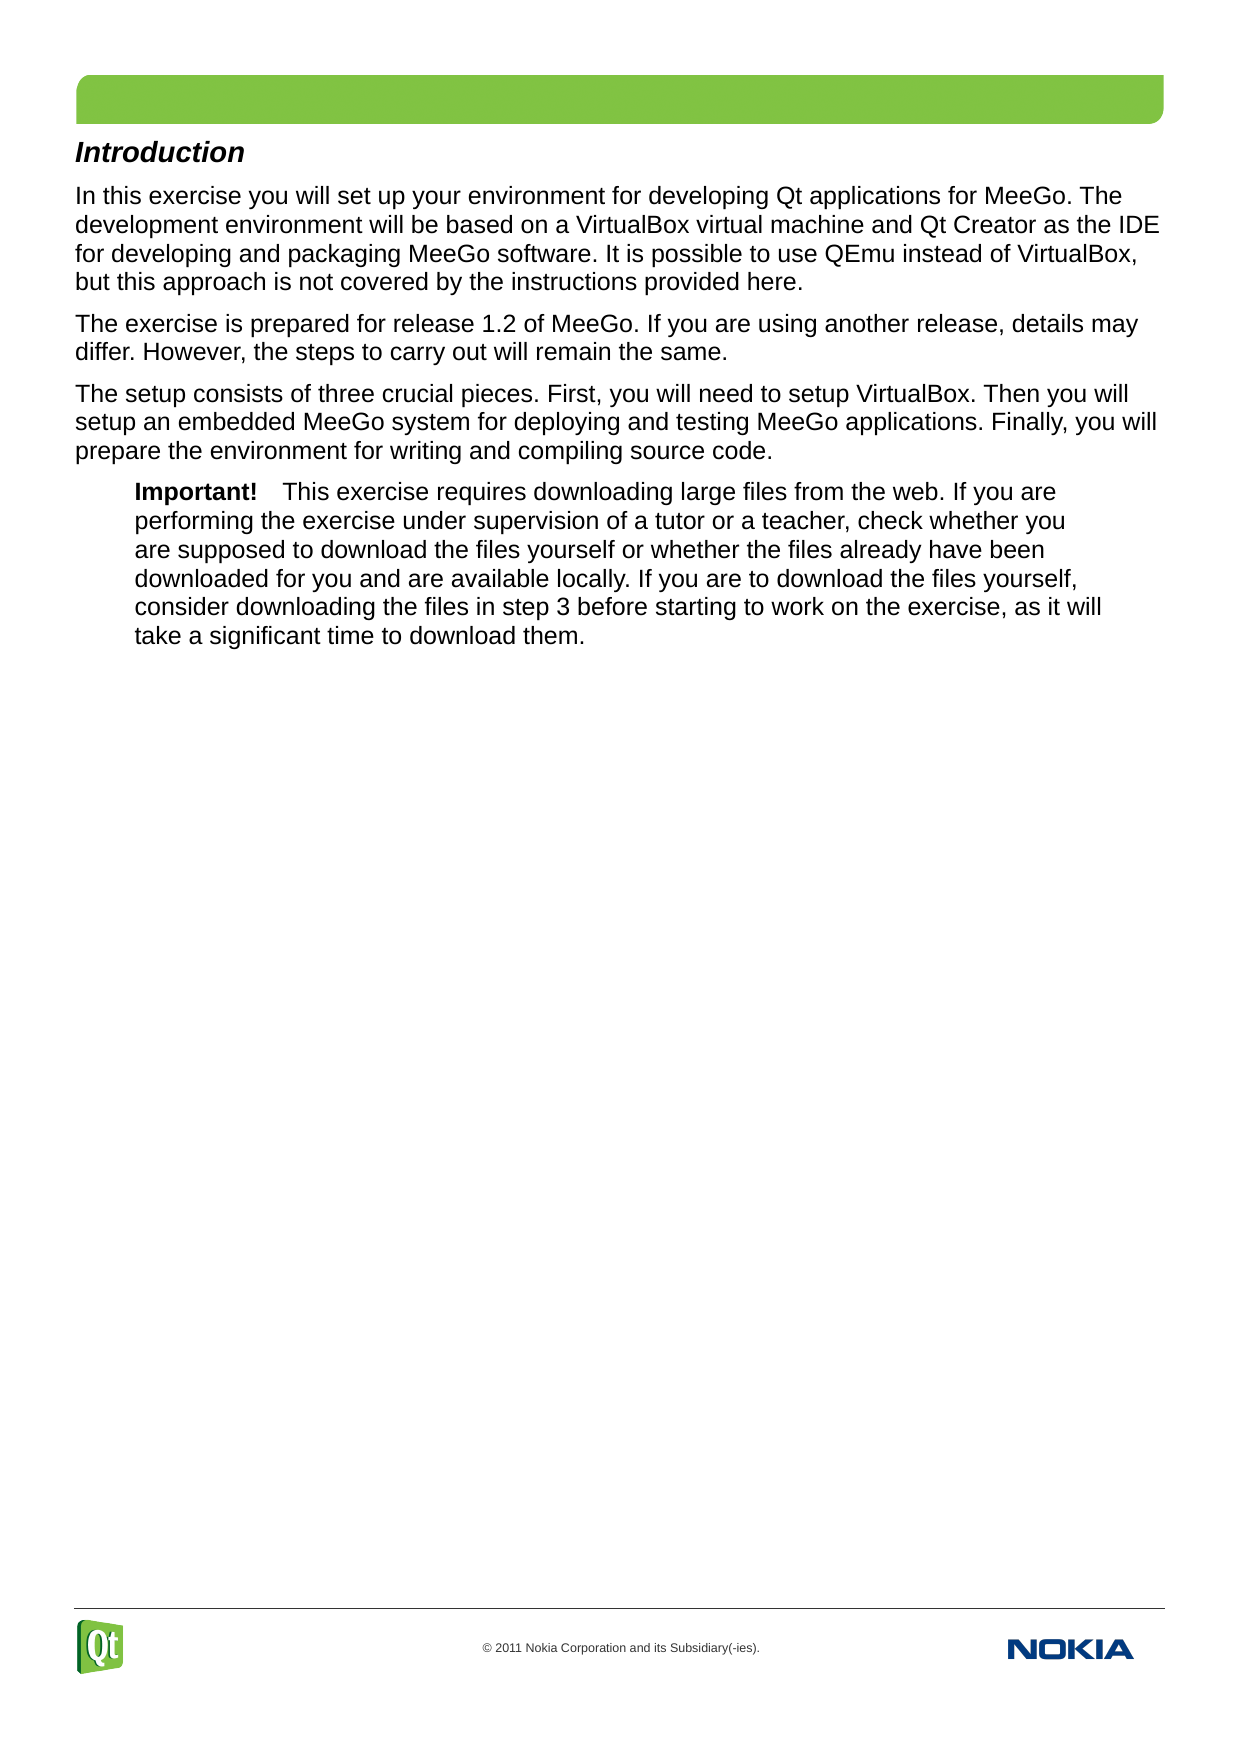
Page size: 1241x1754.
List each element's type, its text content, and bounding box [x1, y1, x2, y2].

text The exercise is prepared for release 1.2 of MeeGo. If you are using another release, details may differ. However, the steps to carry out will remain the same. [75, 308, 1165, 366]
subtitle Introduction [75, 135, 1165, 168]
picture [978, 1610, 1164, 1688]
picture [73, 1615, 127, 1679]
text Important! This exercise requires downloading large files from the web. If you are performing the exercise under supervision of a tutor or a teacher, check whether you are supposed to download the files yourself or whether the files already have been downloaded for you and are available locally. If you are to download the files yourself, consider downloading the files in step 3 before starting to work on the exercise, as it will take a significant time to download them. [134, 477, 1107, 650]
picture [76, 75, 1164, 124]
text In this exercise you will set up your environment for developing Qt applications for MeeGo. The development environment will be based on a VirtualBox virtual machine and Qt Creator as the IDE for developing and packaging MeeGo software. It is possible to use QEmu instead of VirtualBox, but this approach is not covered by the instructions provided here. [75, 181, 1165, 296]
text The setup consists of three crucial pieces. First, you will need to setup VirtualBox. Then you will setup an embedded MeeGo system for deploying and testing MeeGo applications. Finally, you will prepare the environment for writing and compiling source code. [75, 378, 1165, 465]
